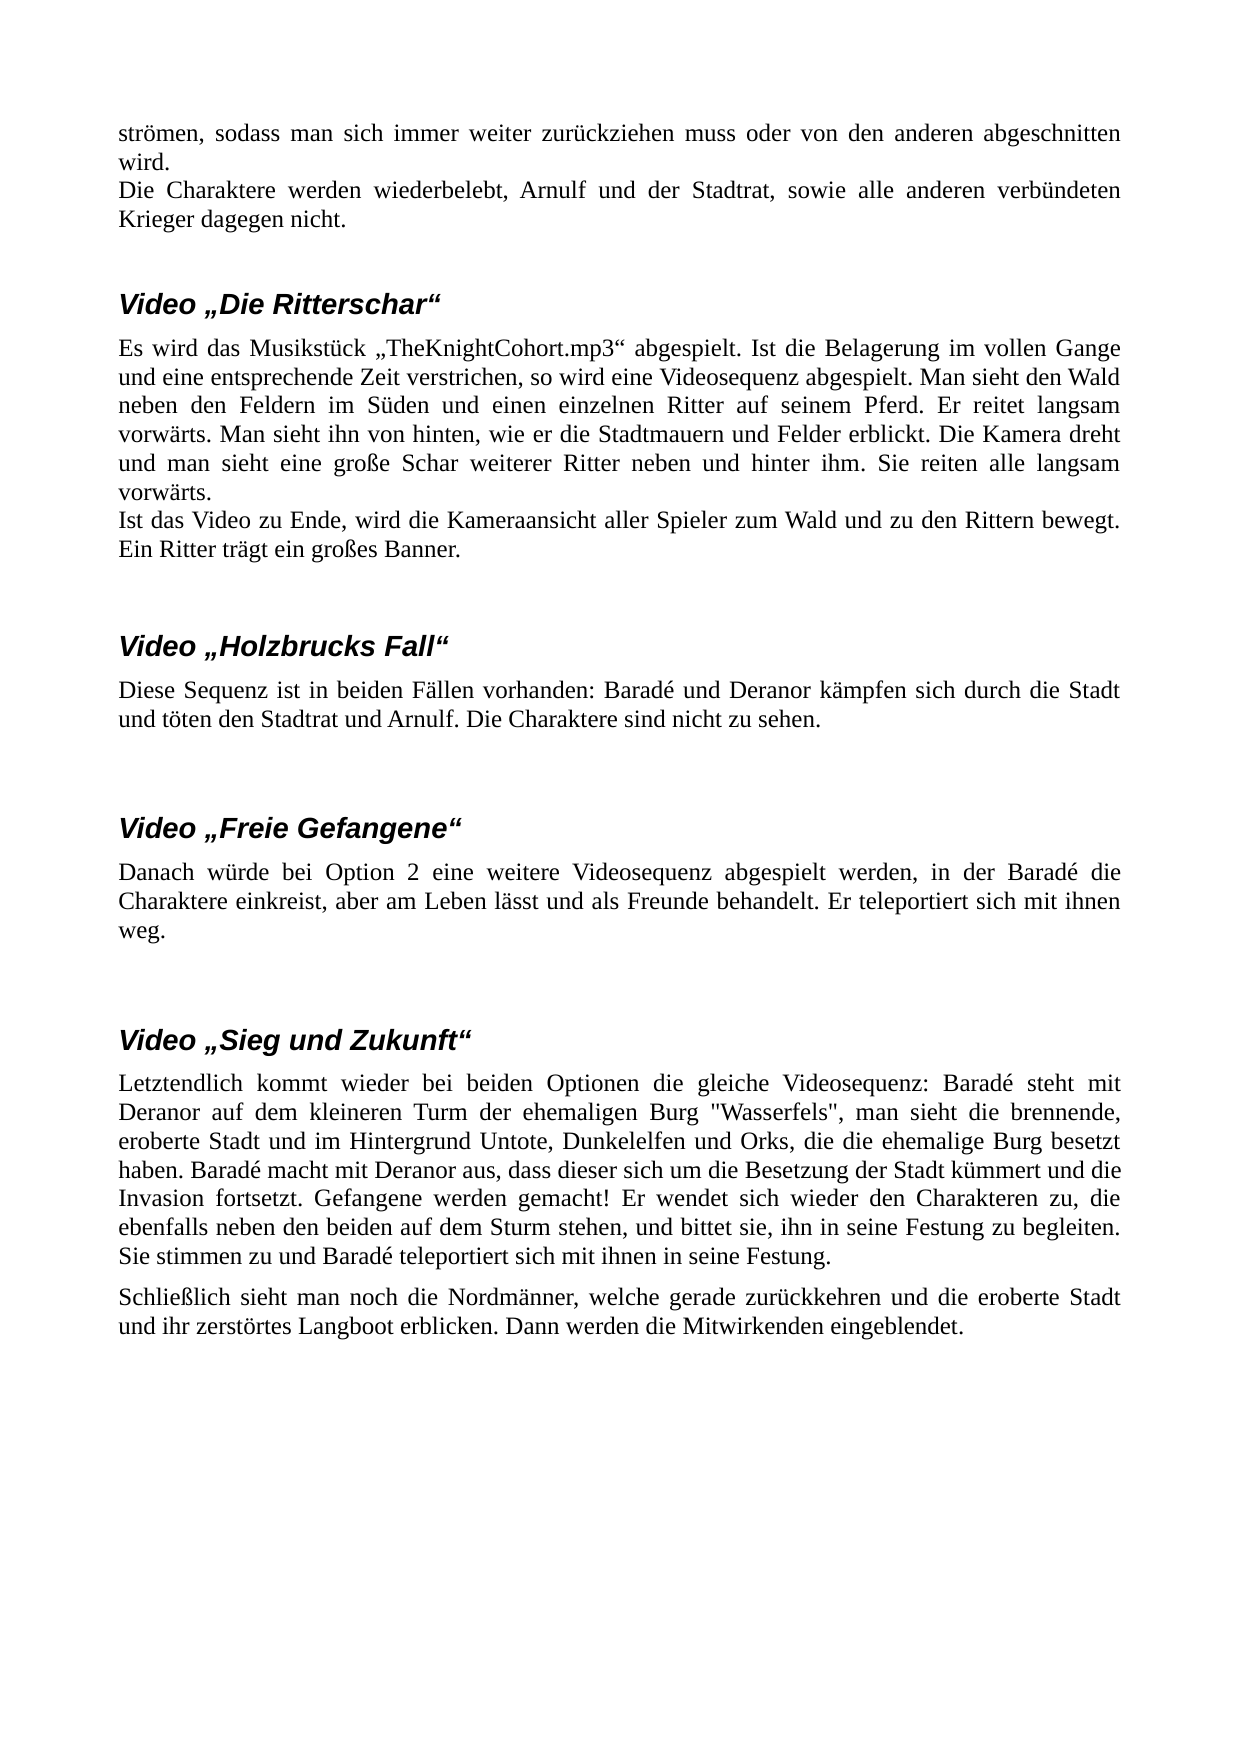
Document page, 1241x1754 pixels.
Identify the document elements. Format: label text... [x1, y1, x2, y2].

text Schließlich sieht man noch die Nordmänner, welche gerade zurückkehren und die eroberte Stadt und ihr zerstörtes Langboot erblicken. Dann werden die Mitwirkenden eingeblendet. [118, 1282, 1122, 1340]
subtitle Video „Sieg und Zukunft“ [118, 1022, 1122, 1056]
text Ist das Video zu Ende, wird die Kameraansicht aller Spieler zum Wald und zu den Rittern bewegt. Ein Ritter trägt ein großes Banner. [118, 505, 1122, 563]
text Danach würde bei Option 2 eine weitere Videosequenz abgespielt werden, in der Baradé die Charaktere einkreist, aber am Leben lässt und als Freunde behandelt. Er teleportiert sich mit ihnen weg. [118, 857, 1122, 944]
text Es wird das Musikstück „TheKnightCohort.mp3“ abgespielt. Ist die Belagerung im vollen Gange und eine entsprechende Zeit verstrichen, so wird eine Videosequenz abgespielt. Man sieht den Wald neben den Feldern im Süden und einen einzelnen Ritter auf seinem Pferd. Er reitet langsam vorwärts. Man sieht ihn von hinten, wie er die Stadtmauern und Felder erblickt. Die Kamera dreht und man sieht eine große Schar weiterer Ritter neben und hinter ihm. Sie reiten alle langsam vorwärts. [118, 333, 1122, 505]
text Letztendlich kommt wieder bei beiden Optionen die gleiche Videosequenz: Baradé steht mit Deranor auf dem kleineren Turm der ehemaligen Burg "Wasserfels", man sieht die brennende, eroberte Stadt und im Hintergrund Untote, Dunkelelfen und Orks, die die ehemalige Burg besetzt haben. Baradé macht mit Deranor aus, dass dieser sich um die Besetzung der Stadt kümmert und die Invasion fortsetzt. Gefangene werden gemacht! Er wendet sich wieder den Charakteren zu, die ebenfalls neben den beiden auf dem Sturm stehen, und bittet sie, ihn in seine Festung zu begleiten. Sie stimmen zu und Baradé teleportiert sich mit ihnen in seine Festung. [118, 1068, 1122, 1270]
text strömen, sodass man sich immer weiter zurückziehen muss oder von den anderen abgeschnitten wird. [118, 118, 1122, 176]
subtitle Video „Holzbrucks Fall“ [118, 629, 1122, 663]
text Diese Sequenz ist in beiden Fällen vorhanden: Baradé und Deranor kämpfen sich durch die Stadt und töten den Stadtrat und Arnulf. Die Charaktere sind nicht zu sehen. [118, 675, 1122, 733]
subtitle Video „Die Ritterschar“ [118, 287, 1122, 320]
subtitle Video „Freie Gefangene“ [118, 811, 1122, 845]
text Die Charaktere werden wiederbelebt, Arnulf und der Stadtrat, sowie alle anderen verbündeten Krieger dagegen nicht. [118, 176, 1122, 233]
